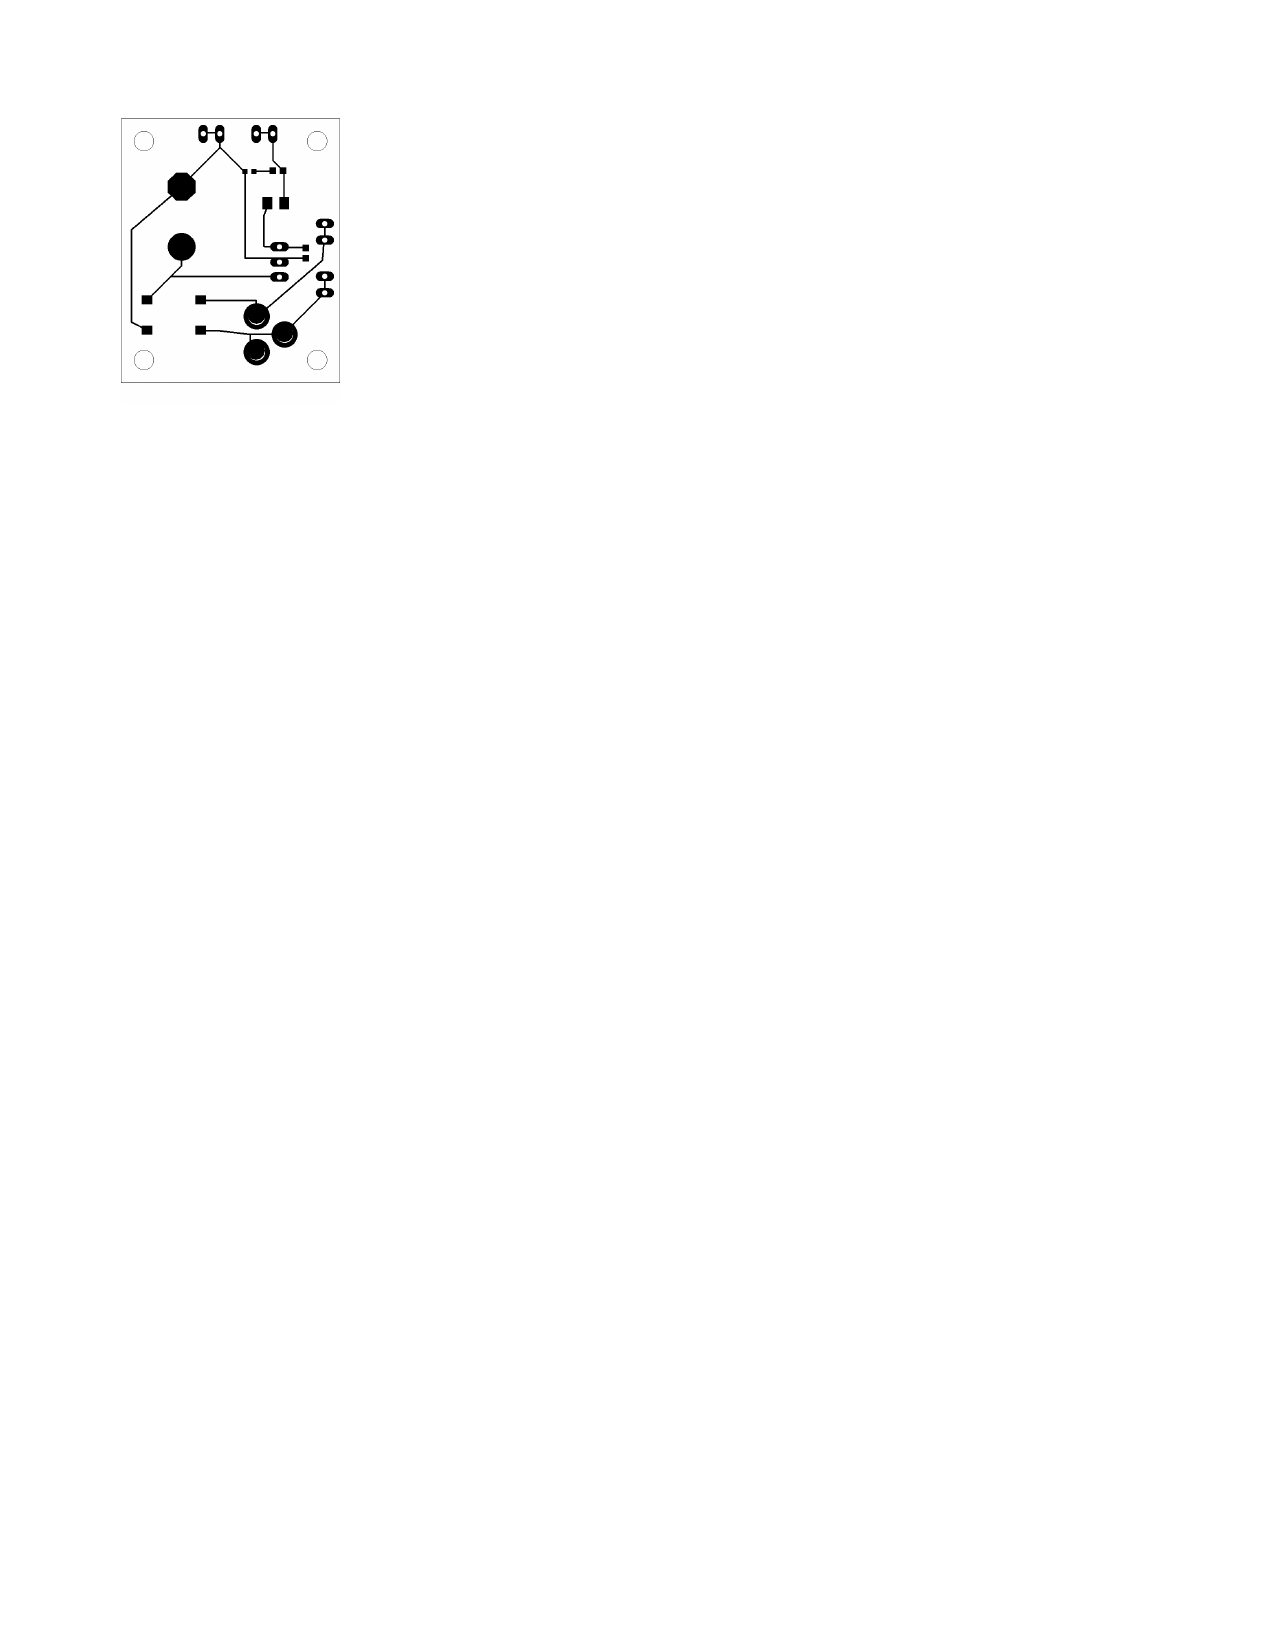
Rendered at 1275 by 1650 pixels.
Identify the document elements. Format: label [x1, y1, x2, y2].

picture [120, 118, 340, 404]
